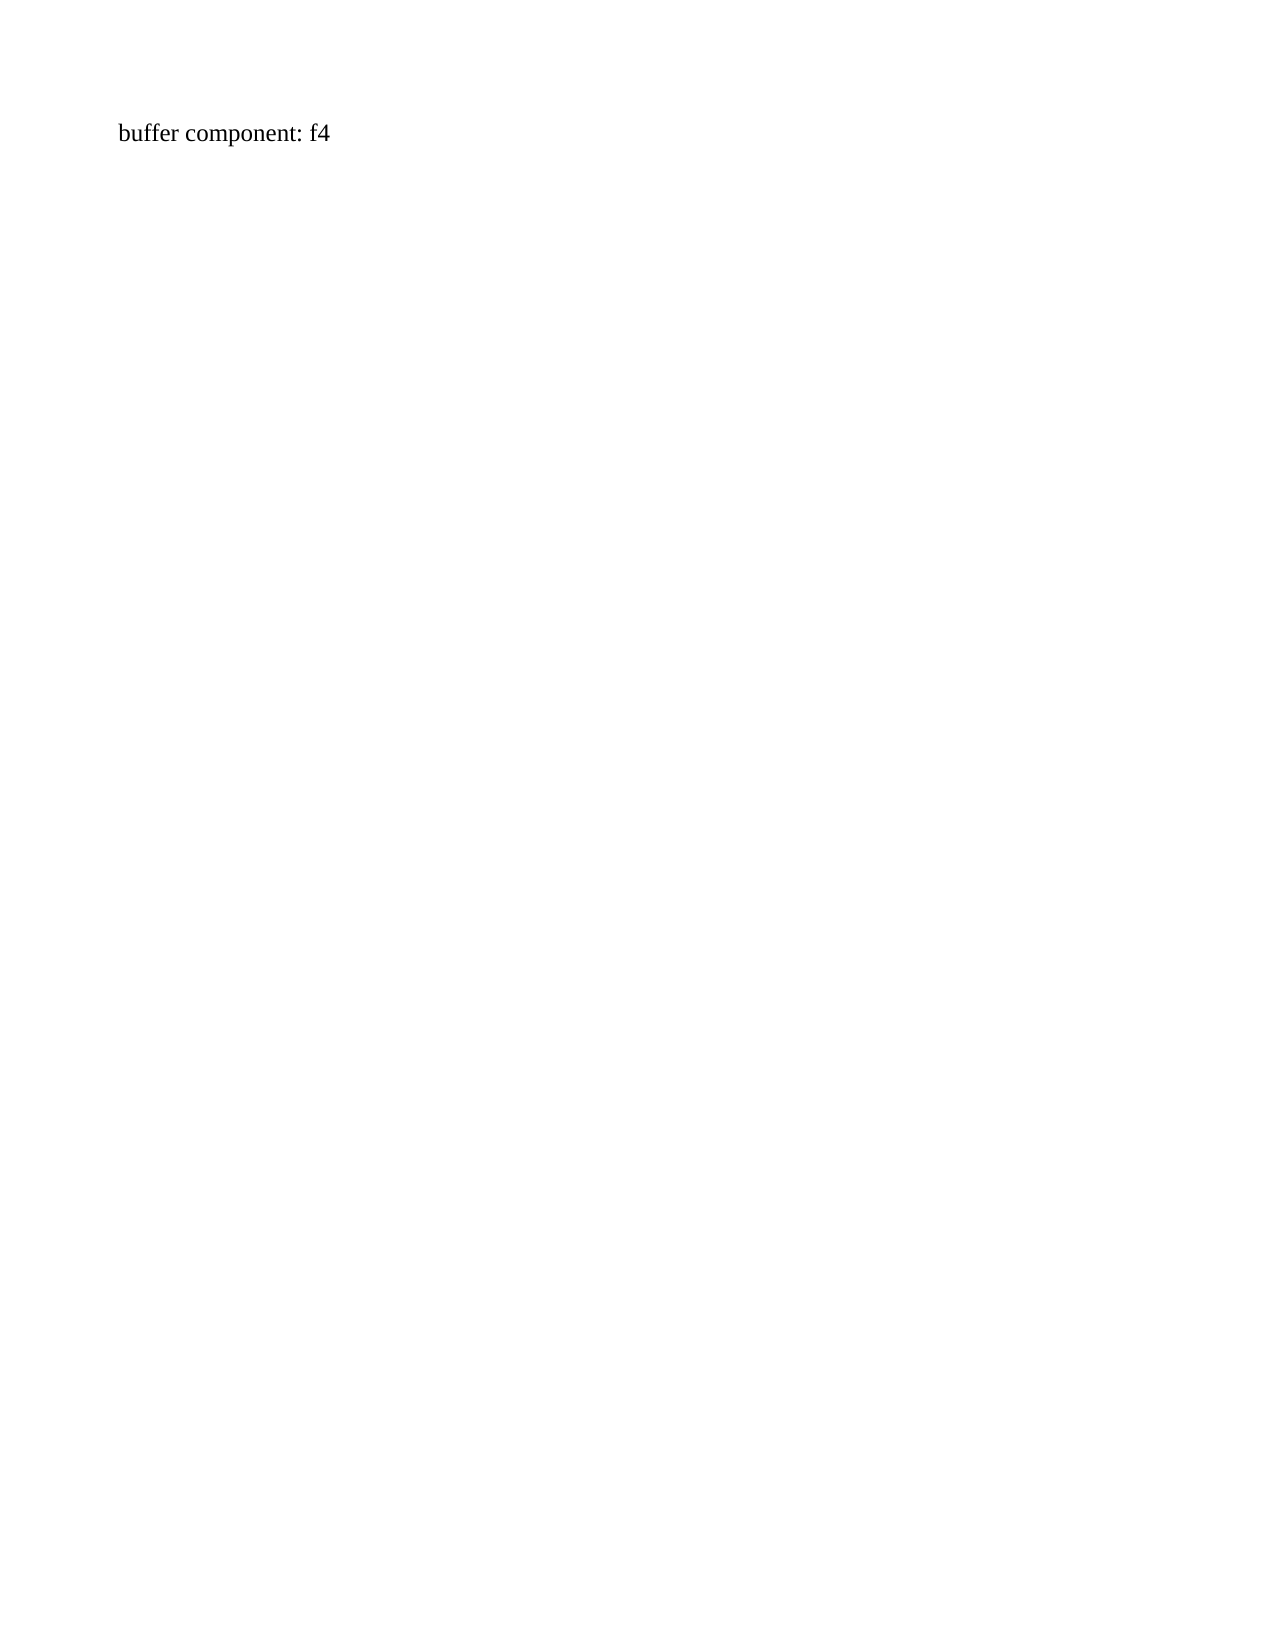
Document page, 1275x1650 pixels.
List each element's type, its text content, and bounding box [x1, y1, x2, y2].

text buffer component: f4 [118, 118, 1157, 147]
